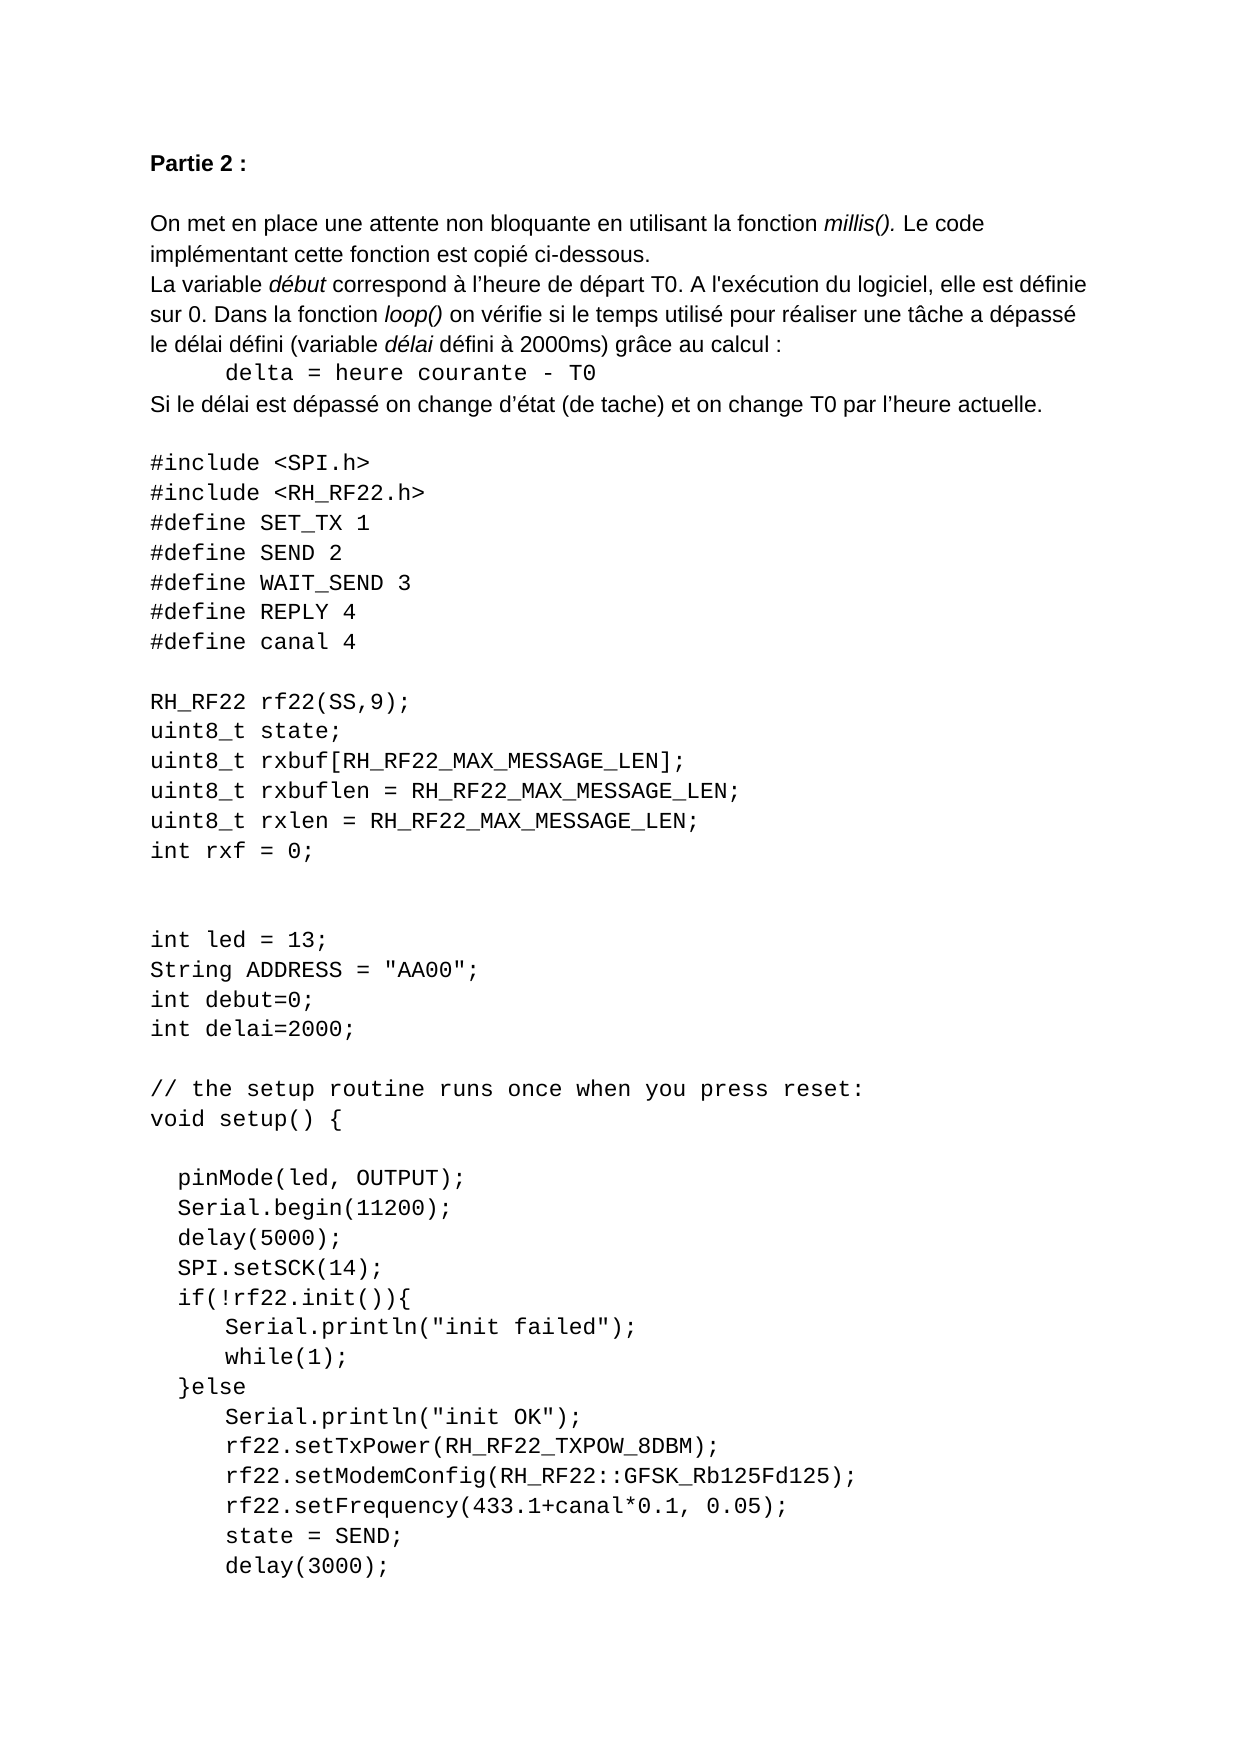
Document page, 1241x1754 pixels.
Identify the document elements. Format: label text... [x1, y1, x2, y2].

text int delai=2000; [150, 1018, 1090, 1044]
text delay(3000); [150, 1554, 1090, 1580]
text SPI.setSCK(14); [150, 1256, 1090, 1282]
text On met en place une attente non bloquante en utilisant la fonction millis(). Le code implémentant cette fonction est copié ci-dessous. [150, 210, 1090, 267]
text rf22.setFrequency(433.1+canal*0.1, 0.05); [150, 1494, 1090, 1520]
text pinMode(led, OUTPUT); [150, 1167, 1090, 1193]
text }else [150, 1375, 1090, 1401]
text #define SET_TX 1 [150, 511, 1090, 537]
text uint8_t rxlen = RH_RF22_MAX_MESSAGE_LEN; [150, 809, 1090, 835]
text delay(5000); [150, 1226, 1090, 1252]
text Partie 2 : [150, 150, 1090, 176]
text #include <SPI.h> [150, 452, 1090, 478]
text rf22.setTxPower(RH_RF22_TXPOW_8DBM); [150, 1435, 1090, 1461]
text if(!rf22.init()){ [150, 1286, 1090, 1312]
text #define canal 4 [150, 630, 1090, 656]
text int debut=0; [150, 988, 1090, 1014]
text Serial.println("init failed"); [150, 1316, 1090, 1342]
text uint8_t state; [150, 720, 1090, 746]
text #include <RH_RF22.h> [150, 481, 1090, 507]
text int rxf = 0; [150, 839, 1090, 865]
text delta = heure courante - T0 [150, 361, 1090, 387]
text #define REPLY 4 [150, 601, 1090, 627]
text while(1); [150, 1345, 1090, 1371]
text uint8_t rxbuf[RH_RF22_MAX_MESSAGE_LEN]; [150, 749, 1090, 776]
text uint8_t rxbuflen = RH_RF22_MAX_MESSAGE_LEN; [150, 779, 1090, 805]
text Serial.println("init OK"); [150, 1405, 1090, 1431]
text String ADDRESS = "AA00"; [150, 958, 1090, 984]
text #define WAIT_SEND 3 [150, 571, 1090, 597]
text #define SEND 2 [150, 541, 1090, 567]
text int led = 13; [150, 928, 1090, 954]
text La variable début correspond à l’heure de départ T0. A l'exécution du logiciel, elle est définie sur 0. Dans la fonction loop() on vérifie si le temps utilisé pour réaliser une tâche a dépassé le délai défini (variable délai défini à 2000ms) grâce au calcul : [150, 271, 1090, 358]
text RH_RF22 rf22(SS,9); [150, 690, 1090, 716]
text void setup() { [150, 1107, 1090, 1133]
text // the setup routine runs once when you press reset: [150, 1077, 1090, 1103]
text Serial.begin(11200); [150, 1196, 1090, 1222]
text rf22.setModemConfig(RH_RF22::GFSK_Rb125Fd125); [150, 1464, 1090, 1491]
text state = SEND; [150, 1524, 1090, 1550]
text Si le délai est dépassé on change d’état (de tache) et on change T0 par l’heure actuelle. [150, 391, 1090, 418]
